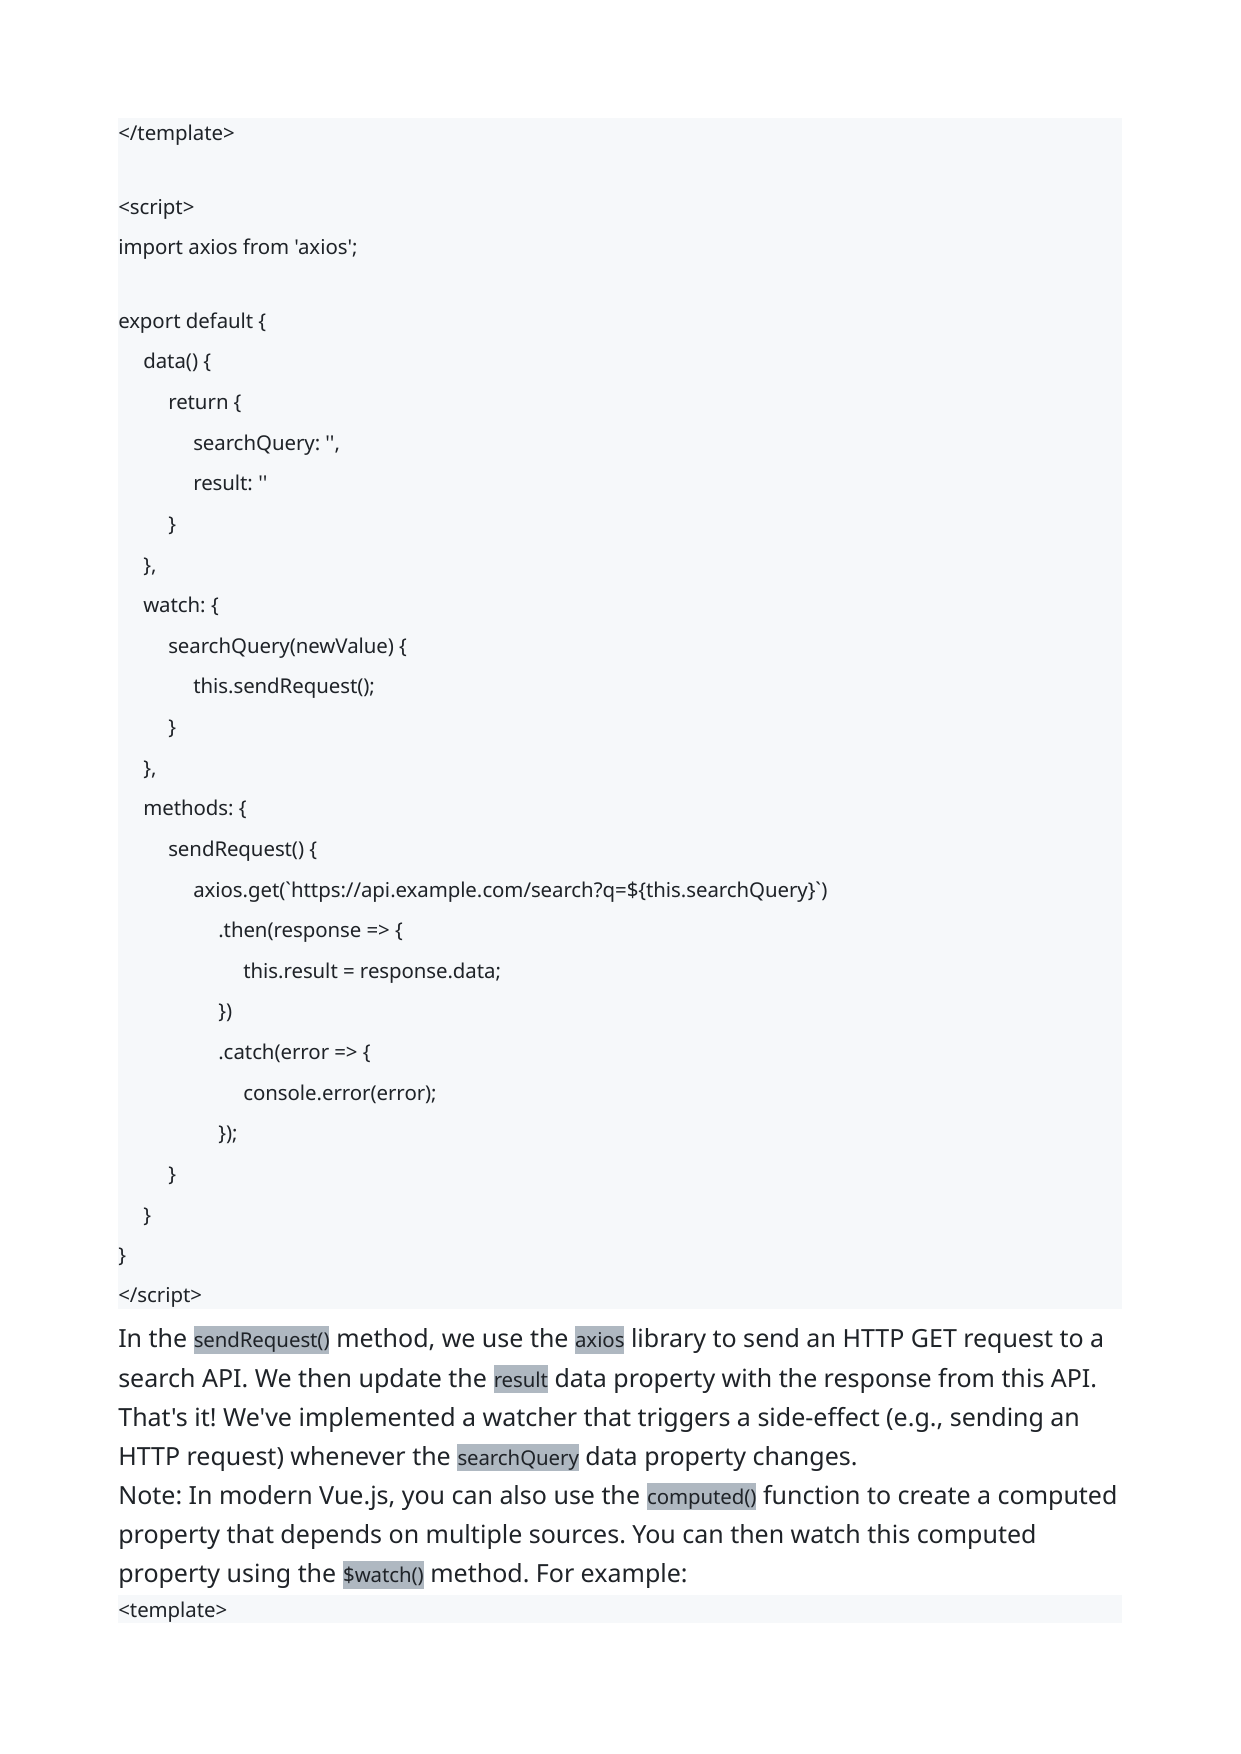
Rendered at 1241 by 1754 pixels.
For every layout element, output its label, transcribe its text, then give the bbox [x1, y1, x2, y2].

text this.sendRequest(); [118, 672, 1122, 700]
text axios.get(`https://api.example.com/search?q=${this.searchQuery}`) [118, 875, 1122, 903]
text In the sendRequest() method, we use the axios library to send an HTTP GET request to a search API. We then update the result data property with the response from this API. [118, 1321, 1122, 1394]
text } [118, 1159, 1122, 1188]
text methods: { [118, 794, 1122, 822]
text data() { [118, 347, 1122, 375]
text } [118, 1241, 1122, 1268]
text .catch(error => { [118, 1038, 1122, 1066]
text }, [118, 753, 1122, 781]
text return { [118, 388, 1122, 416]
text </script> [118, 1281, 1122, 1309]
text import axios from 'axios'; [118, 233, 1122, 260]
text <script> [118, 192, 1122, 220]
text export default { [118, 307, 1122, 335]
text result: '' [118, 469, 1122, 497]
text searchQuery: '', [118, 428, 1122, 456]
text Note: In modern Vue.js, you can also use the computed() function to create a computed property that depends on multiple sources. You can then watch this computed property using the $watch() method. For example: [118, 1478, 1122, 1590]
text console.error(error); [118, 1078, 1122, 1106]
text That's it! We've implemented a watcher that triggers a side-effect (e.g., sending an HTTP request) whenever the searchQuery data property changes. [118, 1399, 1122, 1473]
text } [118, 1200, 1122, 1228]
text watch: { [118, 591, 1122, 619]
text .then(response => { [118, 916, 1122, 944]
text }); [118, 1119, 1122, 1147]
text </template> [118, 118, 1122, 146]
text <template> [118, 1595, 1122, 1623]
text } [118, 713, 1122, 741]
text }, [118, 550, 1122, 578]
text }) [118, 997, 1122, 1025]
text } [118, 509, 1122, 538]
text this.result = response.data; [118, 956, 1122, 984]
text searchQuery(newValue) { [118, 631, 1122, 659]
text sendRequest() { [118, 834, 1122, 863]
